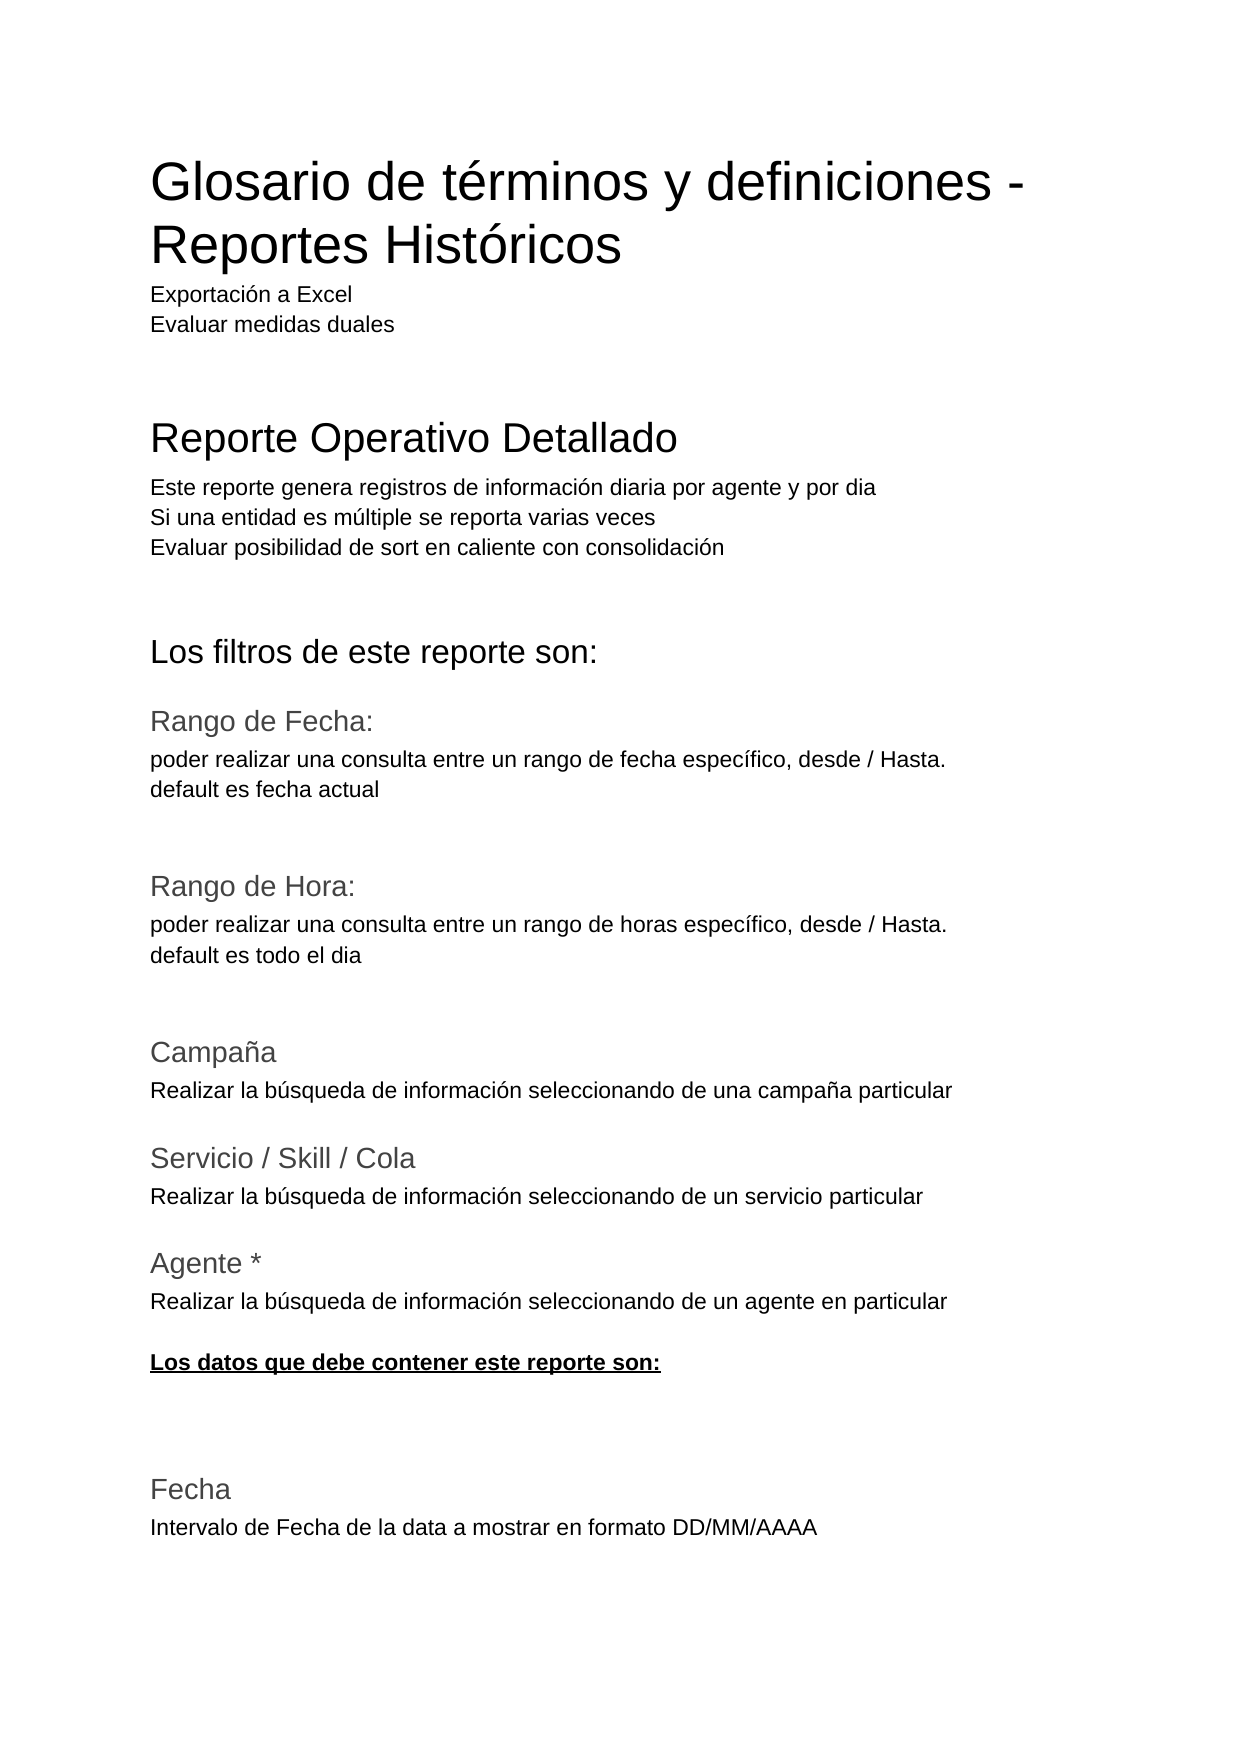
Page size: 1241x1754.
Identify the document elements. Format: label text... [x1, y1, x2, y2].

subtitle Rango de Hora: [150, 869, 1090, 903]
text Evaluar posibilidad de sort en caliente con consolidación [150, 534, 1090, 560]
text default es fecha actual [150, 776, 1090, 802]
subtitle Servicio / Skill / Cola [150, 1141, 1090, 1174]
subtitle Campaña [150, 1035, 1090, 1069]
subtitle Rango de Fecha: [150, 704, 1090, 737]
text poder realizar una consulta entre un rango de horas específico, desde / Hasta. [150, 911, 1090, 938]
text Intervalo de Fecha de la data a mostrar en formato DD/MM/AAAA [150, 1514, 1090, 1541]
subtitle Reporte Operativo Detallado [150, 413, 1090, 461]
text Este reporte genera registros de información diaria por agente y por dia [150, 473, 1090, 500]
text Si una entidad es múltiple se reporta varias veces [150, 504, 1090, 530]
subtitle Los filtros de este reporte son: [150, 632, 1090, 670]
text Exportación a Excel [150, 281, 1090, 307]
text Realizar la búsqueda de información seleccionando de un servicio particular [150, 1183, 1090, 1209]
text default es todo el dia [150, 942, 1090, 968]
title Glosario de términos y definiciones - Reportes Históricos [150, 150, 1090, 274]
text Evaluar medidas duales [150, 311, 1090, 337]
text Realizar la búsqueda de información seleccionando de un agente en particular [150, 1288, 1090, 1314]
subtitle Fecha [150, 1472, 1090, 1506]
text Realizar la búsqueda de información seleccionando de una campaña particular [150, 1077, 1090, 1103]
subtitle Agente * [150, 1246, 1090, 1280]
text Los datos que debe contener este reporte son: [150, 1348, 1090, 1375]
text poder realizar una consulta entre un rango de fecha específico, desde / Hasta. [150, 746, 1090, 772]
